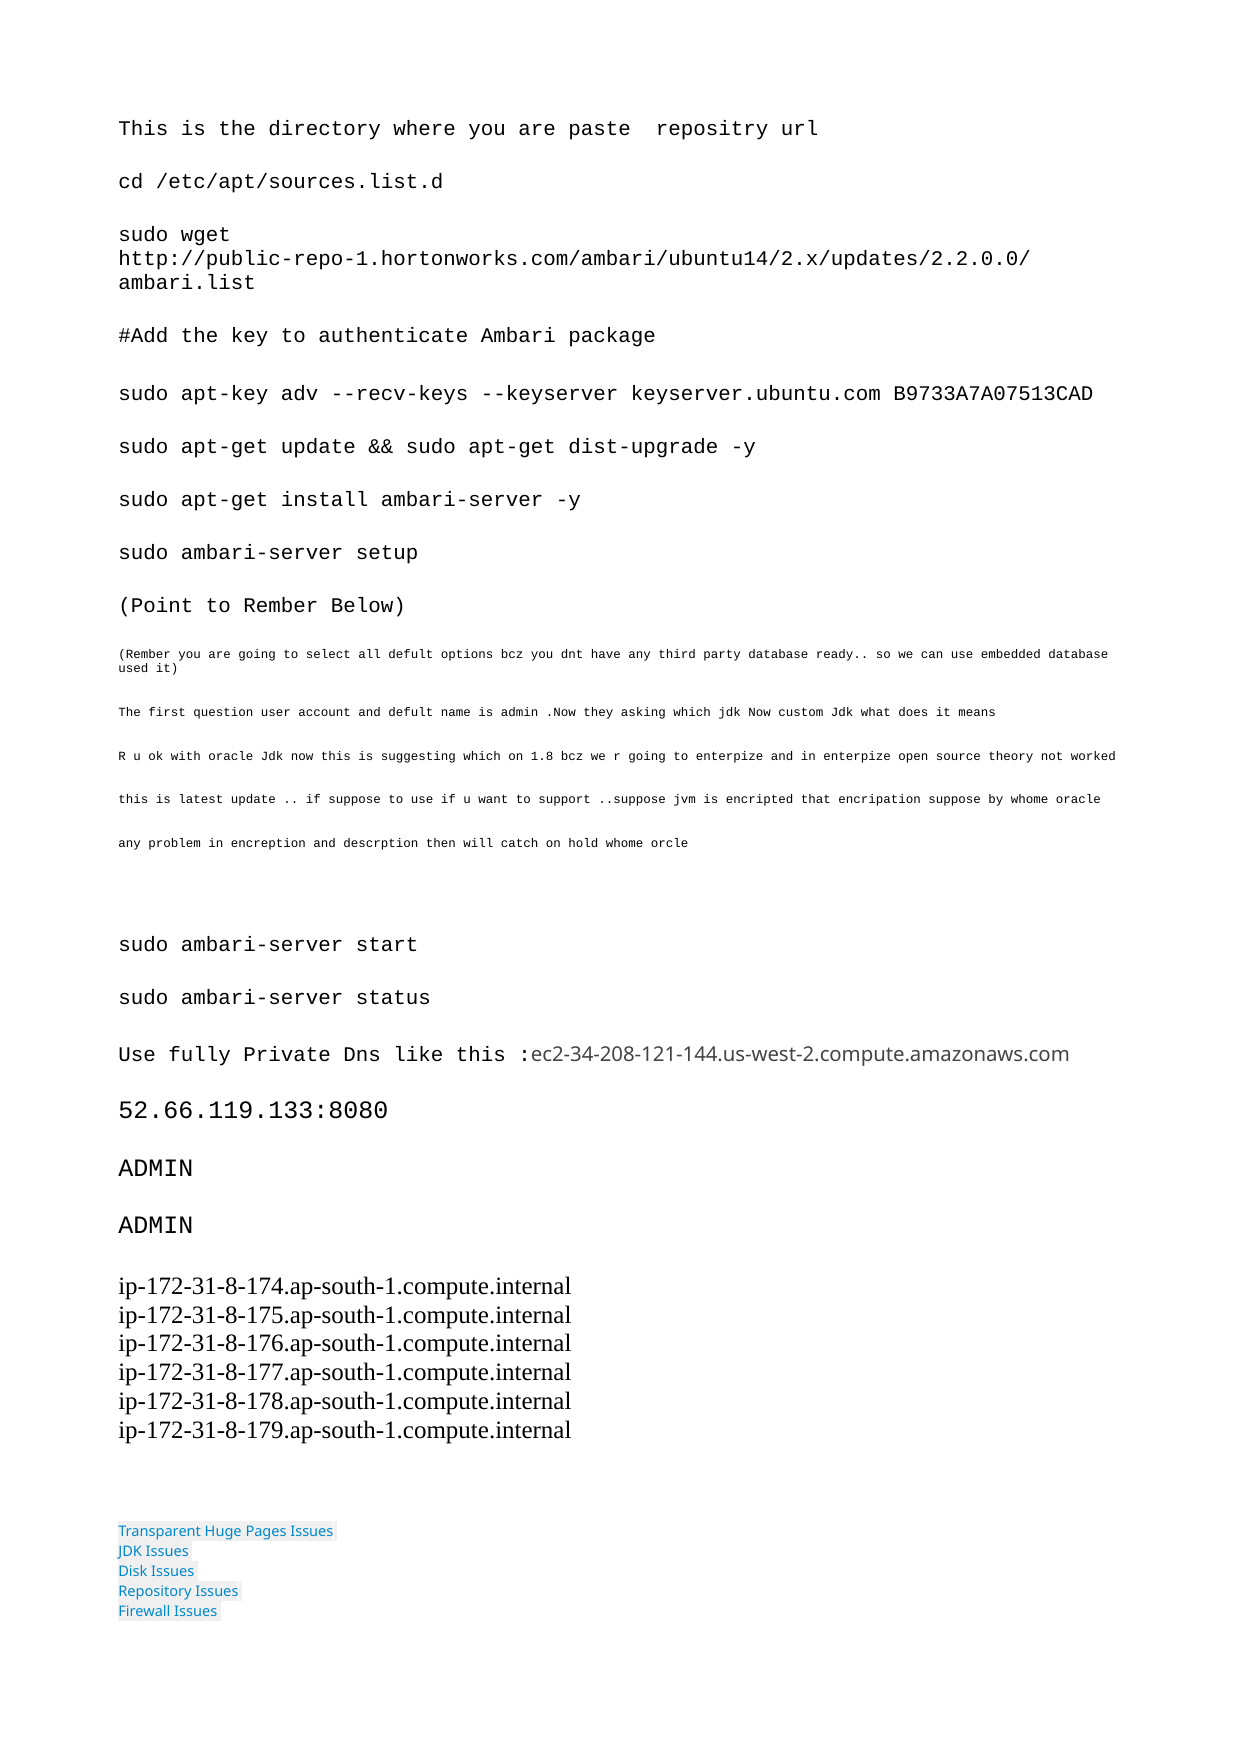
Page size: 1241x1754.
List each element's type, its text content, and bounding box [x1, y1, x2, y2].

text sudo ambari-server setup [118, 542, 1122, 566]
text ip-172-31-8-175.ap-south-1.compute.internal [118, 1300, 1122, 1328]
text ip-172-31-8-177.ap-south-1.compute.internal [118, 1357, 1122, 1386]
text sudo wget http://public-repo-1.hortonworks.com/ambari/ubuntu14/2.x/updates/2.2.0.0/ambari.list [118, 224, 1122, 295]
text Transparent Huge Pages Issues JDK Issues Disk Issues Repository Issues Firewall Issues [118, 1501, 1122, 1621]
text sudo apt-key adv --recv-keys --keyserver keyserver.ubuntu.com B9733A7A07513CAD [118, 383, 1122, 406]
text Use fully Private Dns like this :ec2-34-208-121-144.us-west-2.compute.amazonaws.com [118, 1040, 1122, 1068]
text ADMIN [118, 1155, 1122, 1184]
text (Point to Rember Below) [118, 595, 1122, 619]
text ip-172-31-8-174.ap-south-1.compute.internal [118, 1271, 1122, 1300]
text (Rember you are going to select all defult options bcz you dnt have any third party database ready.. so we can use embedded database used it) [118, 648, 1122, 677]
text sudo apt-get install ambari-server -y [118, 489, 1122, 512]
text This is the directory where you are paste repositry url [118, 118, 1122, 142]
text sudo ambari-server start [118, 934, 1122, 957]
text #Add the key to authenticate Ambari package [118, 325, 1122, 348]
text R u ok with oracle Jdk now this is suggesting which on 1.8 bcz we r going to enterpize and in enterpize open source theory not worked [118, 750, 1122, 764]
text sudo apt-get update && sudo apt-get dist-upgrade -y [118, 436, 1122, 459]
text ADMIN [118, 1213, 1122, 1241]
text ip-172-31-8-178.ap-south-1.compute.internal [118, 1386, 1122, 1415]
text 52.66.119.133:8080 [118, 1097, 1122, 1126]
text sudo ambari-server status [118, 987, 1122, 1011]
text ip-172-31-8-179.ap-south-1.compute.internal [118, 1415, 1122, 1443]
text The first question user account and defult name is admin .Now they asking which jdk Now custom Jdk what does it means [118, 706, 1122, 720]
text this is latest update .. if suppose to use if u want to support ..suppose jvm is encripted that encripation suppose by whome oracle [118, 793, 1122, 807]
text any problem in encreption and descrption then will catch on hold whome orcle [118, 837, 1122, 851]
text cd /etc/apt/sources.list.d [118, 171, 1122, 195]
text ip-172-31-8-176.ap-south-1.compute.internal [118, 1328, 1122, 1357]
